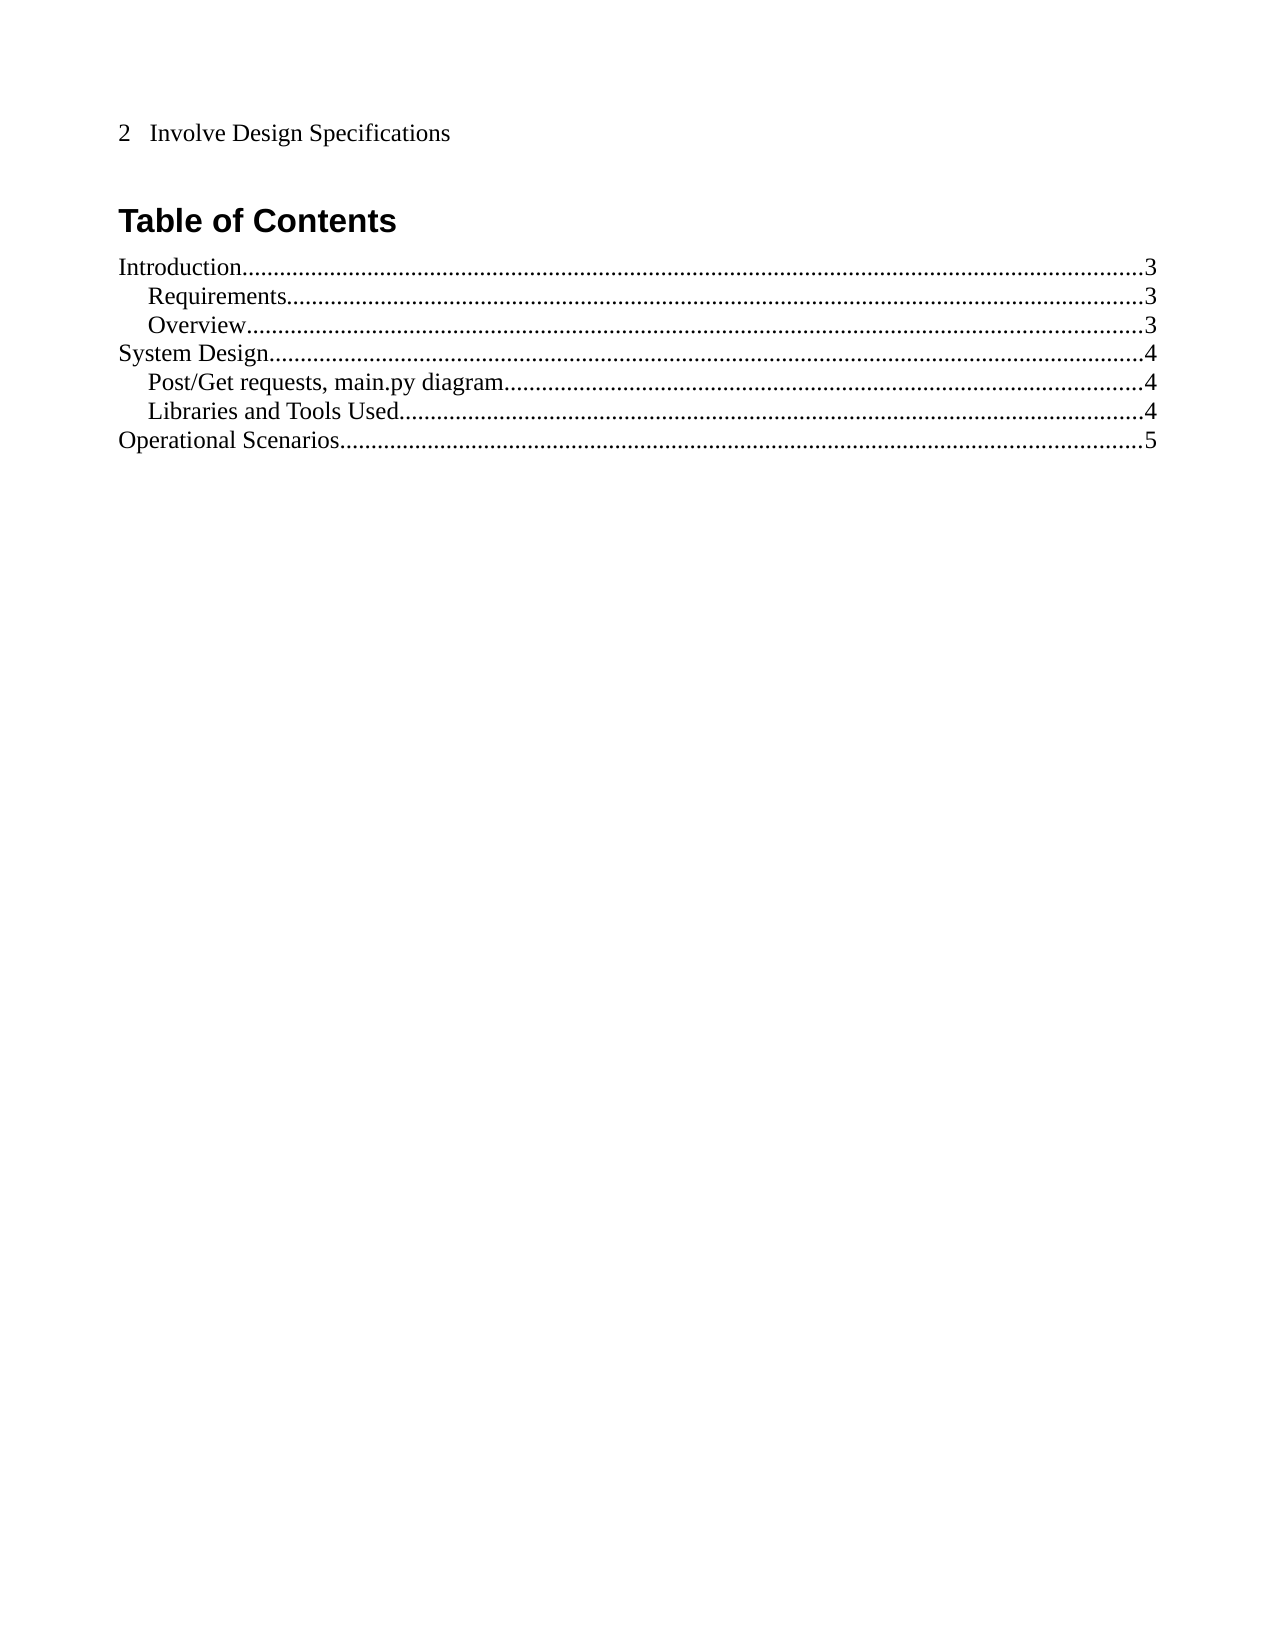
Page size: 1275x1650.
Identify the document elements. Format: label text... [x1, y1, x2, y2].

subtitle Table of Contents [118, 201, 1157, 240]
text Post/Get requests, main.py diagram 4 [148, 367, 1157, 396]
text Introduction 3 [118, 252, 1157, 281]
text Libraries and Tools Used 4 [148, 396, 1157, 425]
text Requirements 3 [148, 281, 1157, 310]
text Overview 3 [148, 310, 1157, 338]
text Operational Scenarios 5 [118, 425, 1157, 453]
text System Design 4 [118, 338, 1157, 367]
